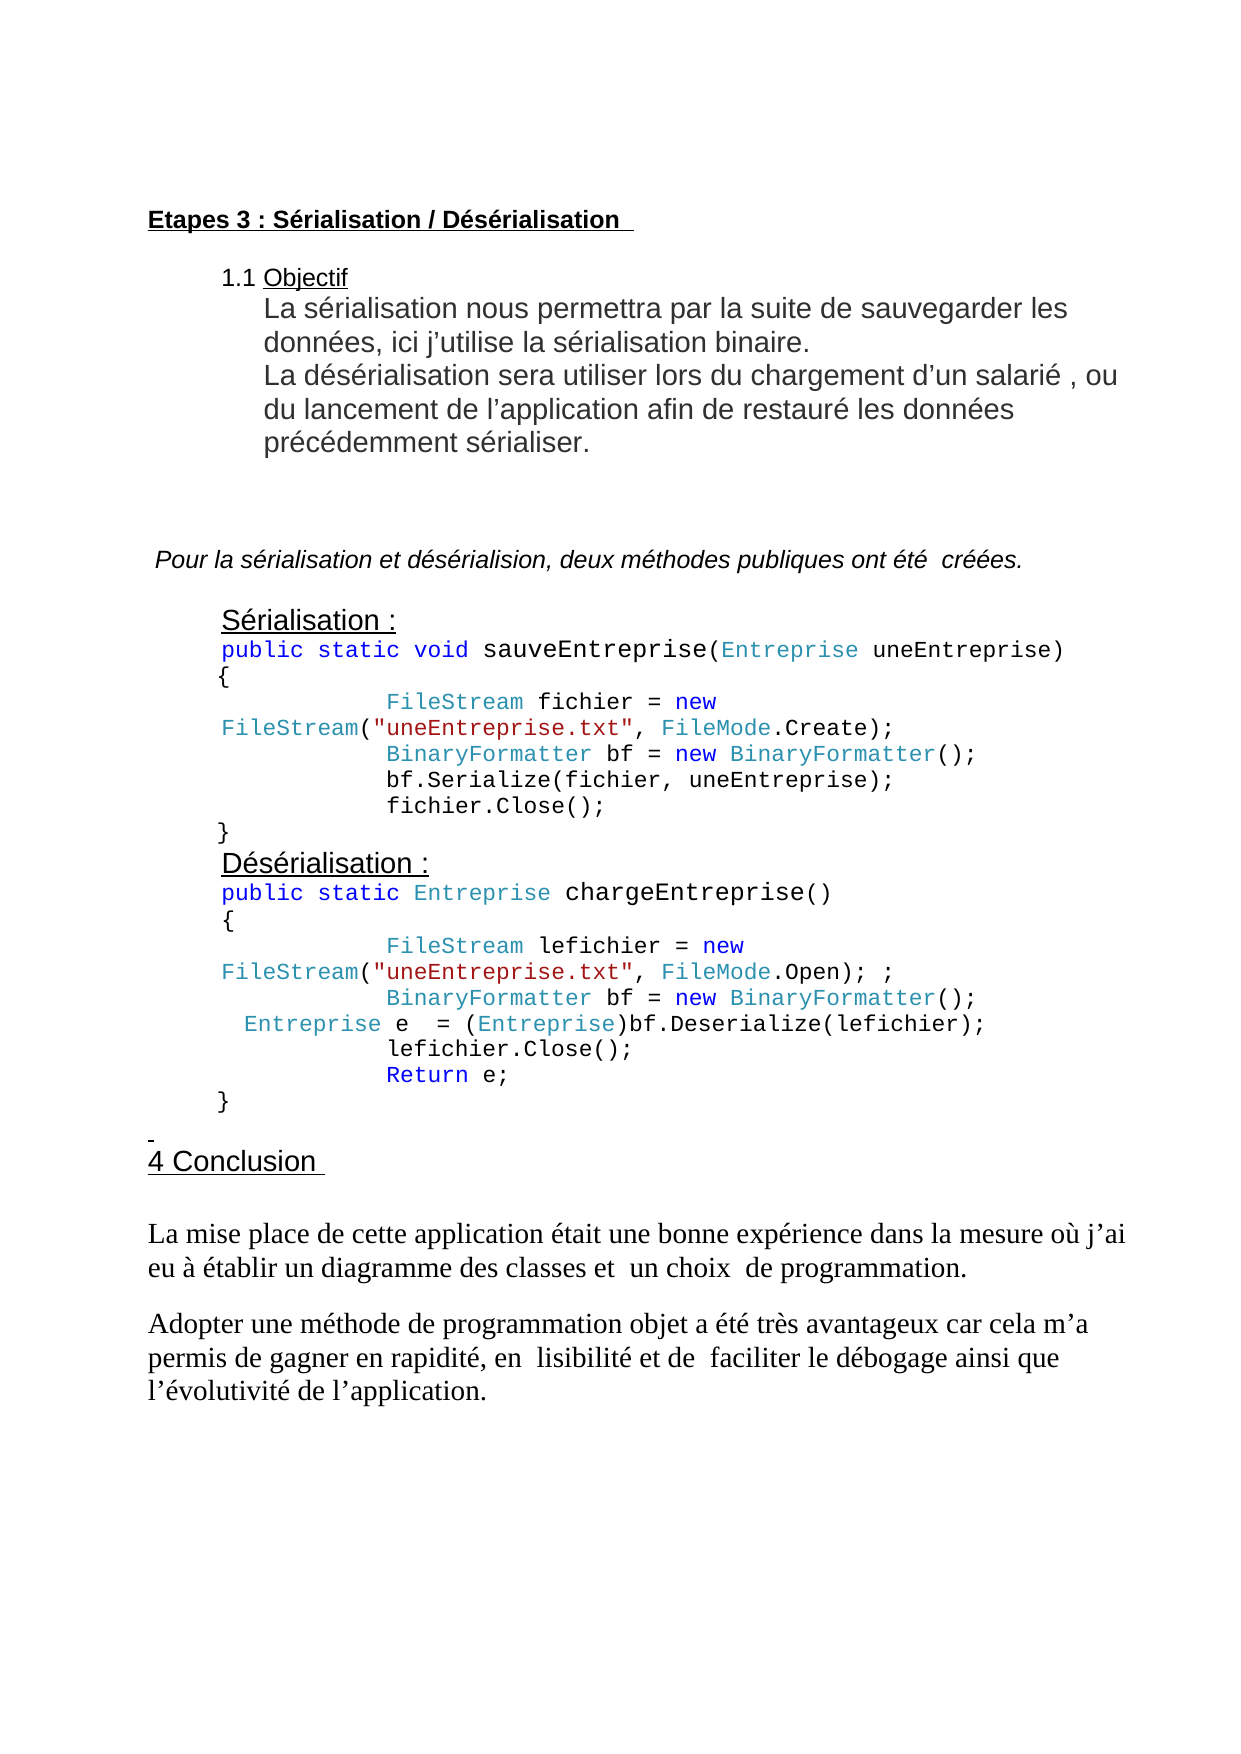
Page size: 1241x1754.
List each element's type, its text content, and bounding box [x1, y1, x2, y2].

text { [148, 665, 1144, 691]
text Return e; [221, 1064, 1144, 1090]
text } [148, 1090, 1144, 1116]
text Etapes 3 : Sérialisation / Désérialisation [148, 205, 1144, 234]
text public static Entreprise chargeEntreprise() [221, 880, 1144, 908]
text BinaryFormatter bf = new BinaryFormatter(); [221, 742, 1144, 768]
text Pour la sérialisation et désérialision, deux méthodes publiques ont été créées. [148, 545, 1174, 574]
text { [221, 908, 1144, 934]
text lefichier.Close(); [221, 1038, 1144, 1064]
text fichier.Close(); [221, 794, 1144, 820]
text Adopter une méthode de programmation objet a été très avantageux car cela m’a permis de gagner en rapidité, en lisibilité et de faciliter le débogage ainsi que l’évolutivité de l’application. [148, 1306, 1144, 1407]
text 4 Conclusion [148, 1144, 1144, 1178]
text bf.Serialize(fichier, uneEntreprise); [221, 768, 1144, 794]
text Sérialisation : [221, 603, 1144, 636]
text La mise place de cette application était une bonne expérience dans la mesure où j’ai eu à établir un diagramme des classes et un choix de programmation. [148, 1217, 1144, 1284]
text La sérialisation nous permettra par la suite de sauvegarder les données, ici j’utilise la sérialisation binaire. [263, 291, 1144, 358]
text Entreprise e = (Entreprise)bf.Deserialize(lefichier); [148, 1012, 1144, 1038]
text public static void sauveEntreprise(Entreprise uneEntreprise) [221, 636, 1144, 665]
text BinaryFormatter bf = new BinaryFormatter(); [221, 986, 1144, 1012]
text FileStream lefichier = new FileStream("uneEntreprise.txt", FileMode.Open); ; [221, 934, 1144, 986]
text La désérialisation sera utiliser lors du chargement d’un salarié , ou du lancement de l’application afin de restauré les données précédemment sérialiser. [263, 358, 1144, 459]
text FileStream fichier = new FileStream("uneEntreprise.txt", FileMode.Create); [221, 691, 1144, 742]
list Objectif [221, 263, 1144, 291]
text } [148, 820, 1144, 846]
text Désérialisation : [148, 846, 1144, 880]
